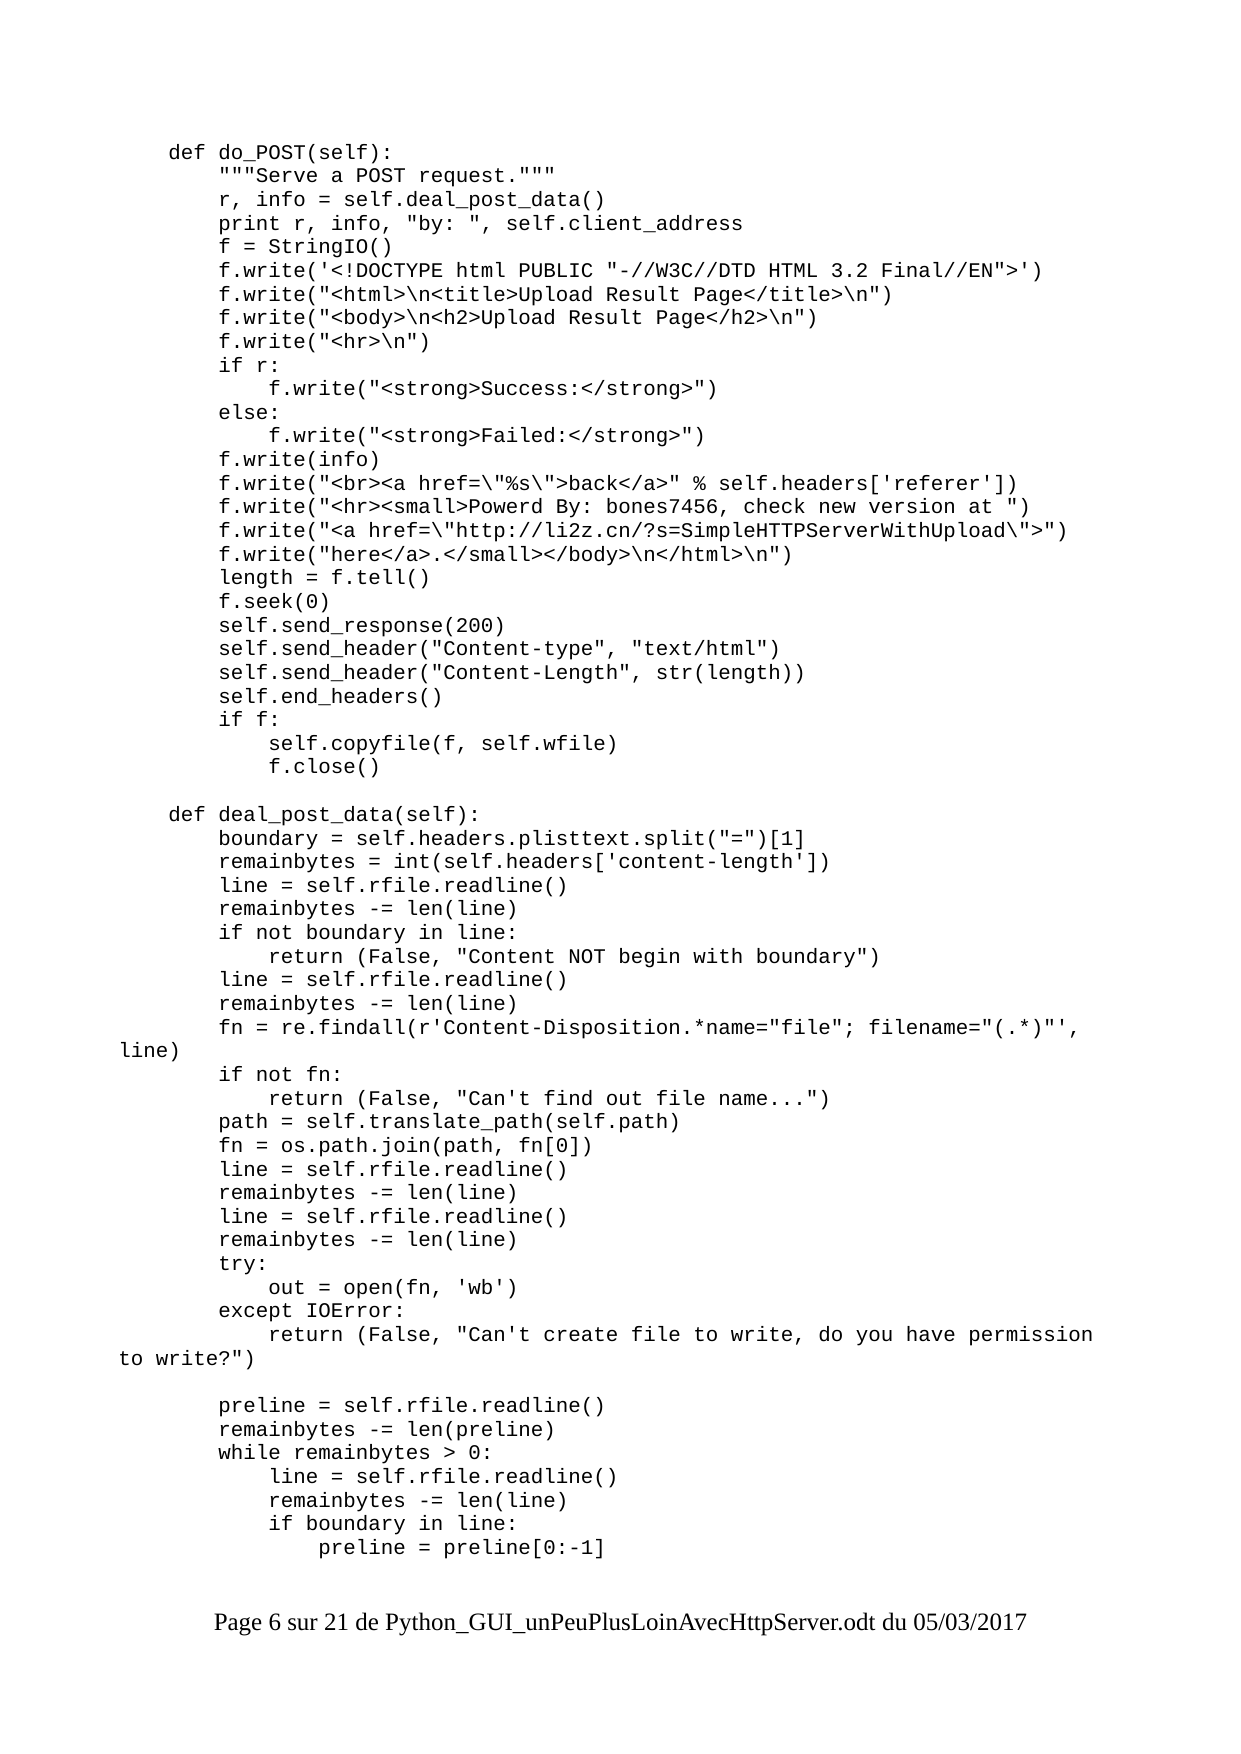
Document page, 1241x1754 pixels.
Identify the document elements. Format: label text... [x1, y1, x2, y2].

text line = self.rfile.readline() [118, 1158, 1122, 1182]
text self.send_response(200) [118, 615, 1122, 638]
text remainbytes = int(self.headers['content-length']) [118, 851, 1122, 875]
text print r, info, "by: ", self.client_address [118, 213, 1122, 236]
text line = self.rfile.readline() [118, 969, 1122, 993]
text self.send_header("Content-type", "text/html") [118, 638, 1122, 662]
text length = f.tell() [118, 567, 1122, 591]
text f.write("here</a>.</small></body>\n</html>\n") [118, 544, 1122, 567]
text fn = os.path.join(path, fn[0]) [118, 1135, 1122, 1158]
text except IOError: [118, 1300, 1122, 1324]
text f.close() [118, 757, 1122, 780]
text f.write("<html>\n<title>Upload Result Page</title>\n") [118, 284, 1122, 307]
text f.write('<!DOCTYPE html PUBLIC "-//W3C//DTD HTML 3.2 Final//EN">') [118, 260, 1122, 284]
text remainbytes -= len(line) [118, 1182, 1122, 1206]
text remainbytes -= len(line) [118, 1489, 1122, 1513]
text f.write("<hr>\n") [118, 331, 1122, 354]
text if boundary in line: [118, 1513, 1122, 1537]
text f.write("<body>\n<h2>Upload Result Page</h2>\n") [118, 307, 1122, 331]
text f.write("<strong>Failed:</strong>") [118, 426, 1122, 449]
text f.write("<br><a href=\"%s\">back</a>" % self.headers['referer']) [118, 473, 1122, 496]
text remainbytes -= len(line) [118, 993, 1122, 1017]
text f.write(info) [118, 449, 1122, 473]
text try: [118, 1253, 1122, 1277]
text return (False, "Can't create file to write, do you have permission to write?") [118, 1324, 1122, 1371]
text if not boundary in line: [118, 922, 1122, 946]
text f = StringIO() [118, 236, 1122, 260]
text line = self.rfile.readline() [118, 875, 1122, 898]
text remainbytes -= len(line) [118, 1229, 1122, 1253]
text if not fn: [118, 1064, 1122, 1088]
text while remainbytes > 0: [118, 1442, 1122, 1466]
text line = self.rfile.readline() [118, 1466, 1122, 1489]
text out = open(fn, 'wb') [118, 1277, 1122, 1300]
text boundary = self.headers.plisttext.split("=")[1] [118, 827, 1122, 851]
text return (False, "Content NOT begin with boundary") [118, 946, 1122, 969]
text if r: [118, 354, 1122, 378]
text self.copyfile(f, self.wfile) [118, 733, 1122, 757]
text remainbytes -= len(line) [118, 898, 1122, 922]
text return (False, "Can't find out file name...") [118, 1088, 1122, 1111]
text f.write("<hr><small>Powerd By: bones7456, check new version at ") [118, 496, 1122, 520]
text def do_POST(self): [118, 142, 1122, 165]
text f.write("<a href=\"http://li2z.cn/?s=SimpleHTTPServerWithUpload\">") [118, 520, 1122, 544]
text else: [118, 402, 1122, 426]
text if f: [118, 709, 1122, 733]
text def deal_post_data(self): [118, 804, 1122, 827]
text f.write("<strong>Success:</strong>") [118, 378, 1122, 402]
text self.end_headers() [118, 686, 1122, 709]
text f.seek(0) [118, 591, 1122, 615]
text remainbytes -= len(preline) [118, 1419, 1122, 1442]
text fn = re.findall(r'Content-Disposition.*name="file"; filename="(.*)"', line) [118, 1017, 1122, 1064]
text path = self.translate_path(self.path) [118, 1111, 1122, 1135]
text preline = self.rfile.readline() [118, 1395, 1122, 1419]
text line = self.rfile.readline() [118, 1206, 1122, 1229]
text preline = preline[0:-1] [118, 1537, 1122, 1561]
text """Serve a POST request.""" [118, 165, 1122, 189]
text self.send_header("Content-Length", str(length)) [118, 662, 1122, 686]
text r, info = self.deal_post_data() [118, 189, 1122, 213]
